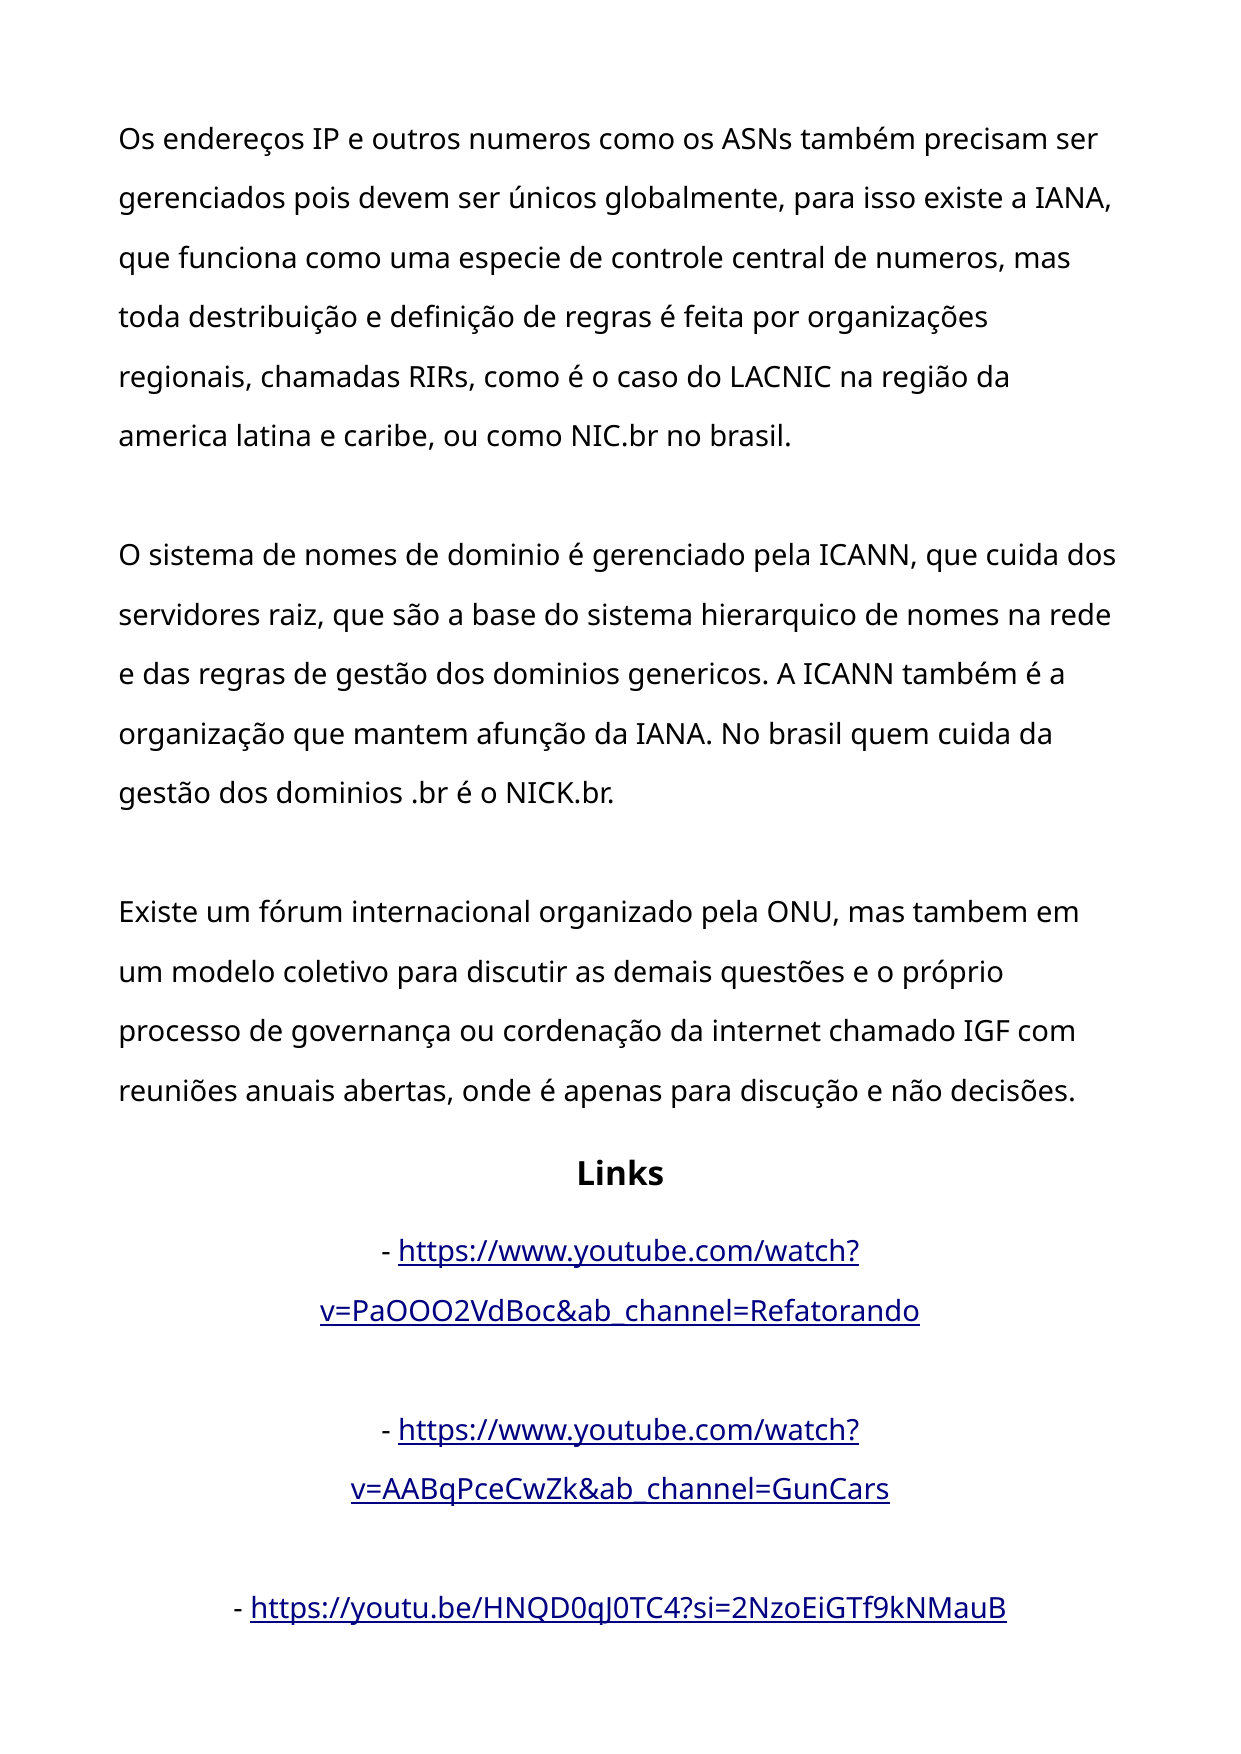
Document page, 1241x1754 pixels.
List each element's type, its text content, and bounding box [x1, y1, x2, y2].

text O sistema de nomes de dominio é gerenciado pela ICANN, que cuida dos servidores raiz, que são a base do sistema hierarquico de nomes na rede e das regras de gestão dos dominios genericos. A ICANN também é a organização que mantem afunção da IANA. No brasil quem cuida da gestão dos dominios .br é o NICK.br. [118, 534, 1122, 812]
text - https://www.youtube.com/watch?v=PaOOO2VdBoc&ab_channel=Refatorando [118, 1231, 1122, 1330]
text Existe um fórum internacional organizado pela ONU, mas tambem em um modelo coletivo para discutir as demais questões e o próprio processo de governança ou cordenação da internet chamado IGF com reuniões anuais abertas, onde é apenas para discução e não decisões. [118, 891, 1122, 1109]
text - https://www.youtube.com/watch?v=AABqPceCwZk&ab_channel=GunCars [118, 1409, 1122, 1508]
subtitle Links [118, 1150, 1122, 1196]
text - https://youtu.be/HNQD0qJ0TC4?si=2NzoEiGTf9kNMauB [118, 1588, 1122, 1627]
text Os endereços IP e outros numeros como os ASNs também precisam ser gerenciados pois devem ser únicos globalmente, para isso existe a IANA, que funciona como uma especie de controle central de numeros, mas toda destribuição e definição de regras é feita por organizações regionais, chamadas RIRs, como é o caso do LACNIC na região da america latina e caribe, ou como NIC.br no brasil. [118, 118, 1122, 455]
